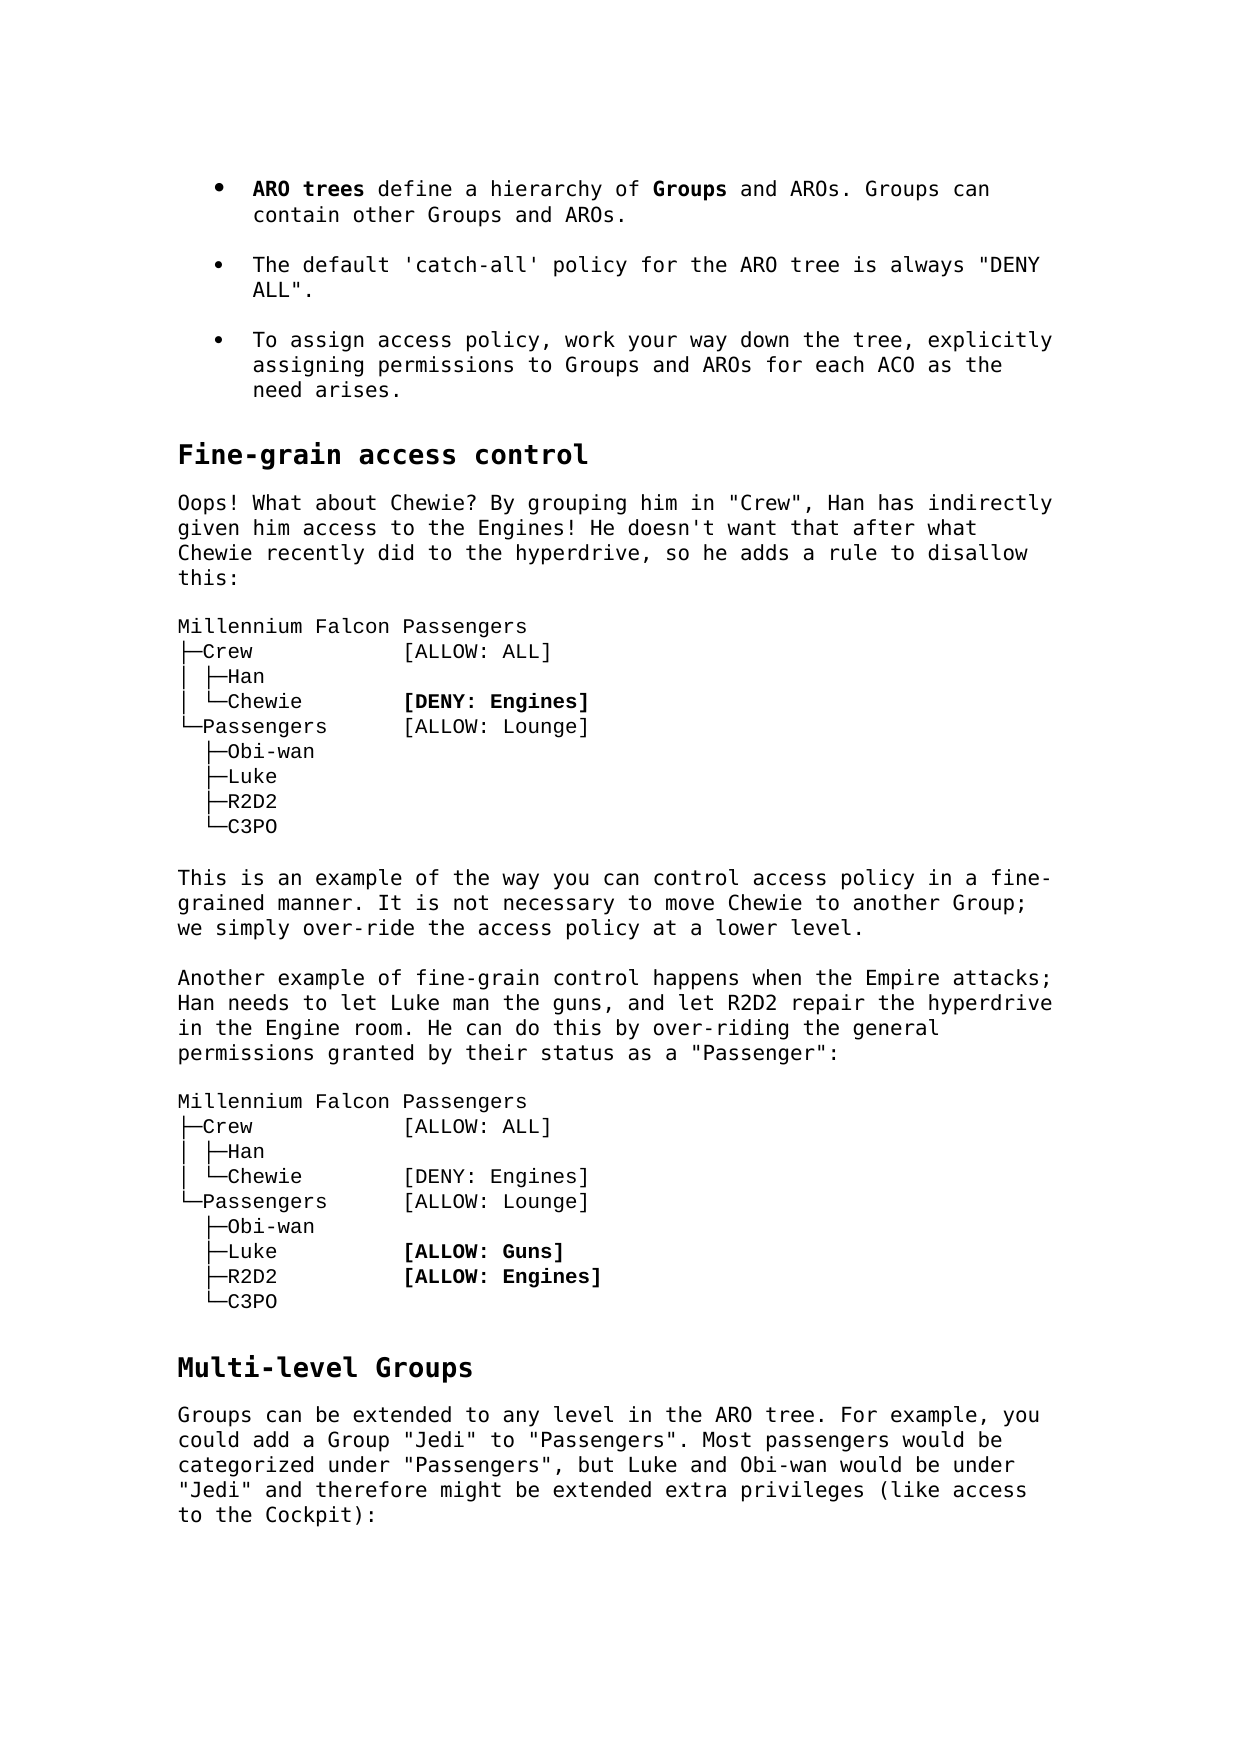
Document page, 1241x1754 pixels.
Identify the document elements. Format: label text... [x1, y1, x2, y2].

list ARO trees define a hierarchy of Groups and AROs. Groups can contain other Groups and AROs. [215, 177, 1063, 227]
text Millennium Falcon Passengers ├─Crew [ALLOW: ALL] │ ├─Han │ └─Chewie [DENY: Engines] └─Passengers [ALLOW: Lounge] ├─Obi-wan ├─Luke [ALLOW: Guns] ├─R2D2 [ALLOW: Engines] └─C3PO [177, 1090, 1063, 1315]
subtitle Multi-level Groups [177, 1352, 1063, 1384]
text Oops! What about Chewie? By grouping him in "Crew", Han has indirectly given him access to the Engines! He doesn't want that after what Chewie recently did to the hyperdrive, so he adds a rule to disallow this: [177, 490, 1063, 590]
text Millennium Falcon Passengers ├─Crew [ALLOW: ALL] │ ├─Han │ └─Chewie [DENY: Engines] └─Passengers [ALLOW: Lounge] ├─Obi-wan ├─Luke ├─R2D2 └─C3PO [177, 615, 1063, 840]
text This is an example of the way you can control access policy in a fine-grained manner. It is not necessary to move Chewie to another Group; we simply over-ride the access policy at a lower level. [177, 865, 1063, 940]
text Groups can be extended to any level in the ARO tree. For example, you could add a Group "Jedi" to "Passengers". Most passengers would be categorized under "Passengers", but Luke and Obi-wan would be under "Jedi" and therefore might be extended extra privileges (like access to the Cockpit): [177, 1403, 1063, 1528]
list The default 'catch-all' policy for the ARO tree is always "DENY ALL". [215, 252, 1063, 302]
text Another example of fine-grain control happens when the Empire attacks; Han needs to let Luke man the guns, and let R2D2 repair the hyperdrive in the Engine room. He can do this by over-riding the general permissions granted by their status as a "Passenger": [177, 965, 1063, 1065]
list To assign access policy, work your way down the tree, explicitly assigning permissions to Groups and AROs for each ACO as the need arises. [215, 327, 1063, 402]
subtitle Fine-grain access control [177, 440, 1063, 471]
